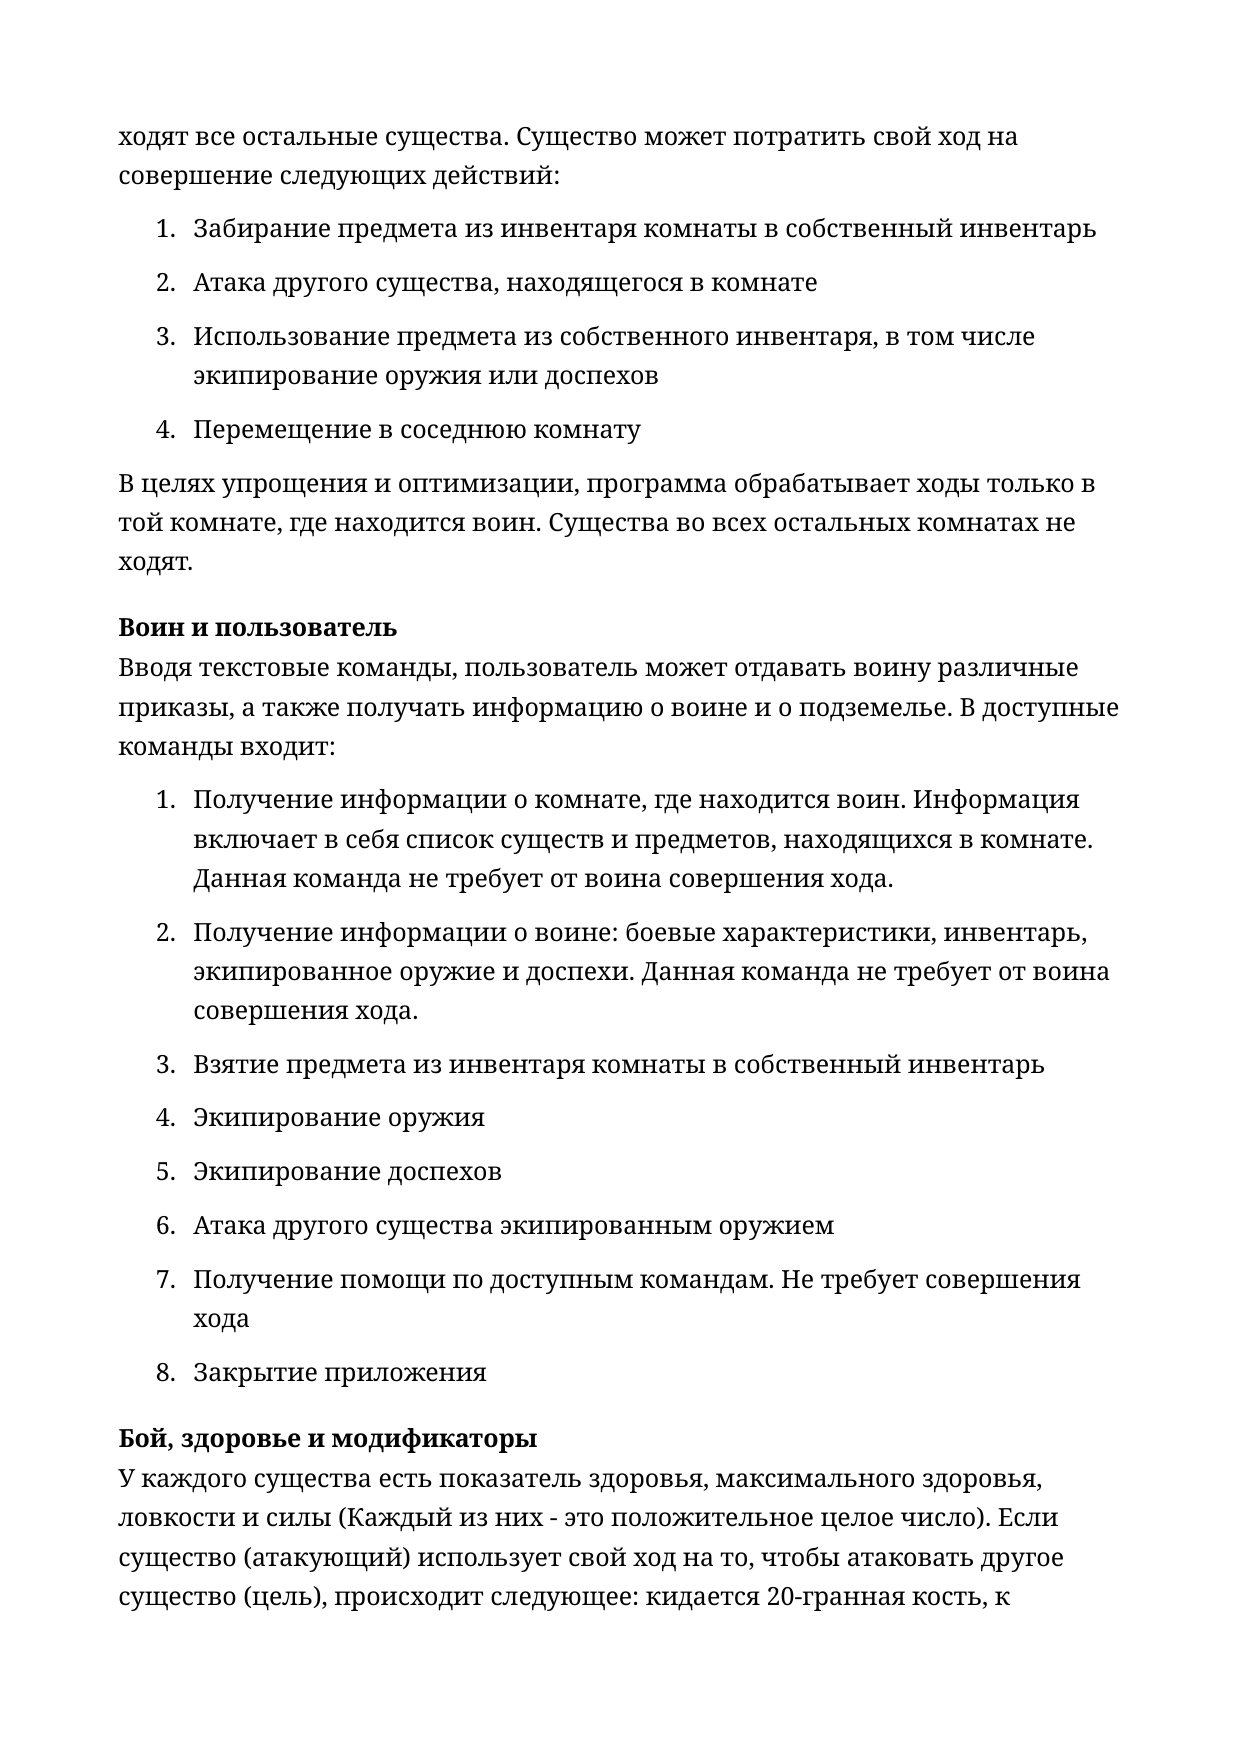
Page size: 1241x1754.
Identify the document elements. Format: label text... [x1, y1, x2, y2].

list Получение информации о воине: боевые характеристики, инвентарь, экипированное оружие и доспехи. Данная команда не требует от воина совершения хода. [156, 914, 1122, 1027]
list Атака другого существа, находящегося в комнате [156, 265, 1122, 299]
subtitle Воин и пользователь [118, 610, 1122, 644]
list Перемещение в соседнюю комнату [156, 411, 1122, 446]
text Вводя текстовые команды, пользователь может отдавать воину различные приказы, а также получать информацию о воине и о подземелье. В доступные команды входит: [118, 650, 1122, 762]
text У каждого существа есть показатель здоровья, максимального здоровья, ловкости и силы (Каждый из них - это положительное целое число). Если существо (атакующий) использует свой ход на то, чтобы атаковать другое существо (цель), происходит следующее: кидается 20-гранная кость, к [118, 1461, 1122, 1612]
list Экипирование оружия [156, 1100, 1122, 1134]
list Взятие предмета из инвентаря комнаты в собственный инвентарь [156, 1046, 1122, 1080]
subtitle Бой, здоровье и модификаторы [118, 1421, 1122, 1454]
text В целях упрощения и оптимизации, программа обрабатывает ходы только в той комнате, где находится воин. Существа во всех остальных комнатах не ходят. [118, 465, 1122, 578]
list Атака другого существа экипированным оружием [156, 1208, 1122, 1242]
list Экипирование доспехов [156, 1154, 1122, 1188]
list Получение помощи по доступным командам. Не требует совершения хода [156, 1261, 1122, 1334]
list Использование предмета из собственного инвентаря, в том числе экипирование оружия или доспехов [156, 318, 1122, 392]
list Закрытие приложения [156, 1354, 1122, 1388]
list Забирание предмета из инвентаря комнаты в собственный инвентарь [156, 211, 1122, 245]
text ходят все остальные существа. Существо может потратить свой ход на совершение следующих действий: [118, 118, 1122, 191]
list Получение информации о комнате, где находится воин. Информация включает в себя список существ и предметов, находящихся в комнате. Данная команда не требует от воина совершения хода. [156, 782, 1122, 894]
